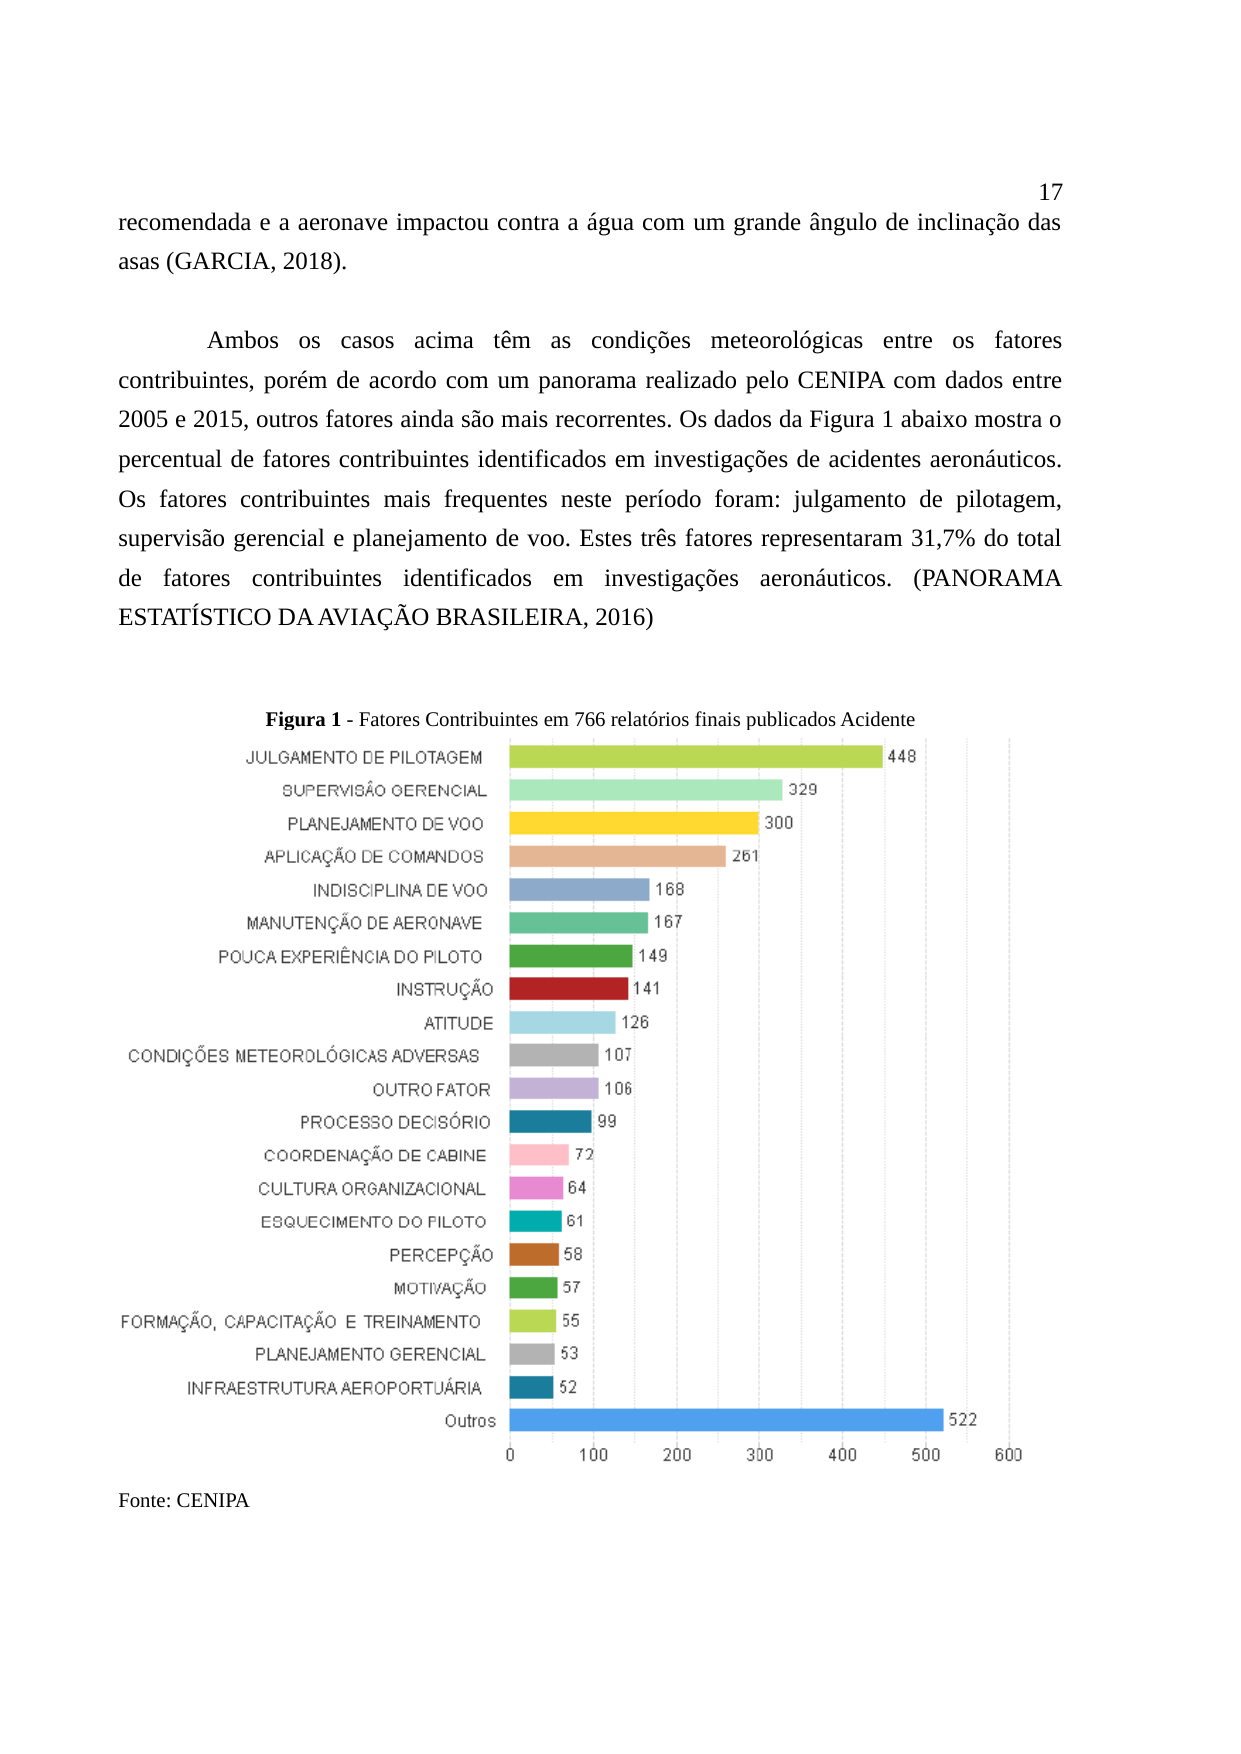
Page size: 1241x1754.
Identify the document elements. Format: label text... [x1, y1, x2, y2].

text Ambos os casos acima têm as condições meteorológicas entre os fatores contribuintes, porém de acordo com um panorama realizado pelo CENIPA com dados entre 2005 e 2015, outros fatores ainda são mais recorrentes. Os dados da Figura 1 abaixo mostra o percentual de fatores contribuintes identificados em investigações de acidentes aeronáuticos. Os fatores contribuintes mais frequentes neste período foram: julgamento de pilotagem, supervisão gerencial e planejamento de voo. Estes três fatores representaram 31,7% do total de fatores contribuintes identificados em investigações aeronáuticos. (PANORAMA ESTATÍSTICO DA AVIAÇÃO BRASILEIRA, 2016) [118, 325, 1063, 631]
text recomendada e a aeronave impactou contra a água com um grande ângulo de inclinação das asas (GARCIA, 2018). [118, 207, 1063, 275]
picture [118, 730, 1063, 1464]
text Fonte: CENIPA [118, 1488, 1063, 1512]
text Figura 1 - Fatores Contribuintes em 766 relatórios finais publicados Acidente [118, 706, 1063, 730]
